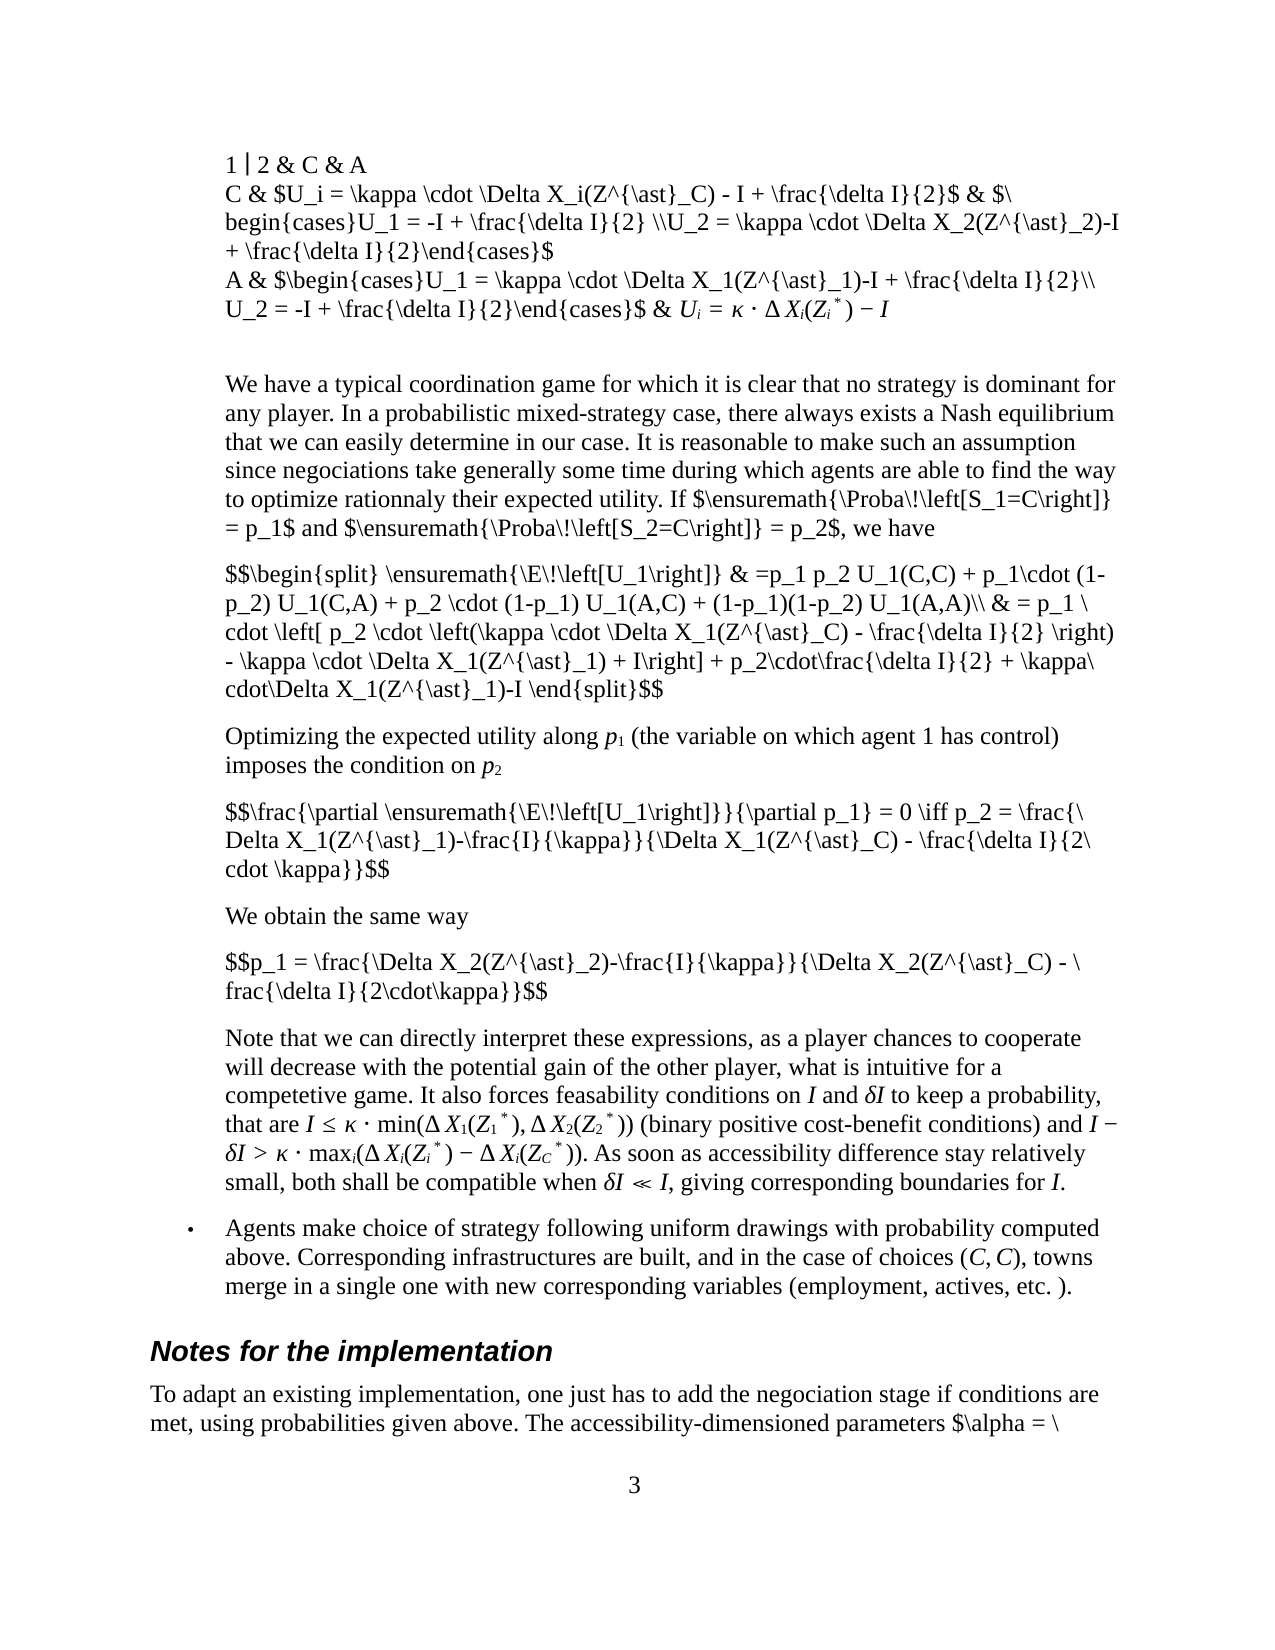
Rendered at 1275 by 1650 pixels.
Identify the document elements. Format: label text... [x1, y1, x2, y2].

list $$\begin{split} \ensuremath{\E\!\left[U_1\right]} & =p_1 p_2 U_1(C,C) + p_1\cdot (1-p_2) U_1(C,A) + p_2 \cdot (1-p_1) U_1(A,C) + (1-p_1)(1-p_2) U_1(A,A)\\ & = p_1 \cdot \left[ p_2 \cdot \left(\kappa \cdot \Delta X_1(Z^{\ast}_C) - \frac{\delta I}{2} \right) - \kappa \cdot \Delta X_1(Z^{\ast}_1) + I\right] + p_2\cdot\frac{\delta I}{2} + \kappa\cdot\Delta X_1(Z^{\ast}_1)-I \end{split}$$ [187, 559, 1125, 703]
subtitle Notes for the implementation [150, 1333, 1125, 1367]
list Agents make choice of strategy following uniform drawings with probability computed above. Corresponding infrastructures are built, and in the case of choices (C, C), towns merge in a single one with new corresponding variables (employment, actives, etc. ). [187, 1213, 1125, 1299]
text To adapt an existing implementation, one just has to add the negociation stage if conditions are met, using probabilities given above. The accessibility-dimensioned parameters $\alpha = \ [150, 1379, 1125, 1437]
list 1 ∣ 2 & C & A C & $U_i = \kappa \cdot \Delta X_i(Z^{\ast}_C) - I + \frac{\delta I}{2}$ & $\begin{cases}U_1 = -I + \frac{\delta I}{2} \\U_2 = \kappa \cdot \Delta X_2(Z^{\ast}_2)-I + \frac{\delta I}{2}\end{cases}$ A & $\begin{cases}U_1 = \kappa \cdot \Delta X_1(Z^{\ast}_1)-I + \frac{\delta I}{2}\\U_2 = -I + \frac{\delta I}{2}\end{cases}$ & Ui = κ ⋅ Δ Xi(Zi * ) − I [187, 150, 1125, 351]
list We have a typical coordination game for which it is clear that no strategy is dominant for any player. In a probabilistic mixed-strategy case, there always exists a Nash equilibrium that we can easily determine in our case. It is reasonable to make such an assumption since negociations take generally some time during which agents are able to find the way to optimize rationnaly their expected utility. If $\ensuremath{\Proba\!\left[S_1=C\right]} = p_1$ and $\ensuremath{\Proba\!\left[S_2=C\right]} = p_2$, we have [187, 369, 1125, 542]
list Optimizing the expected utility along p1 (the variable on which agent 1 has control) imposes the condition on p2 [187, 721, 1125, 779]
list $$p_1 = \frac{\Delta X_2(Z^{\ast}_2)-\frac{I}{\kappa}}{\Delta X_2(Z^{\ast}_C) - \frac{\delta I}{2\cdot\kappa}}$$ [187, 947, 1125, 1005]
list We obtain the same way [187, 901, 1125, 929]
list Note that we can directly interpret these expressions, as a player chances to cooperate will decrease with the potential gain of the other player, what is intuitive for a competetive game. It also forces feasability conditions on I and δI to keep a probability, that are I ≤ κ ⋅ min(Δ X1(Z1 * ), Δ X2(Z2 * )) (binary positive cost-benefit conditions) and I − δI > κ ⋅ maxi(Δ Xi(Zi * ) − Δ Xi(ZC * )). As soon as accessibility difference stay relatively small, both shall be compatible when δI ≪ I, giving corresponding boundaries for I. [187, 1023, 1125, 1195]
list $$\frac{\partial \ensuremath{\E\!\left[U_1\right]}}{\partial p_1} = 0 \iff p_2 = \frac{\Delta X_1(Z^{\ast}_1)-\frac{I}{\kappa}}{\Delta X_1(Z^{\ast}_C) - \frac{\delta I}{2\cdot \kappa}}$$ [187, 797, 1125, 883]
